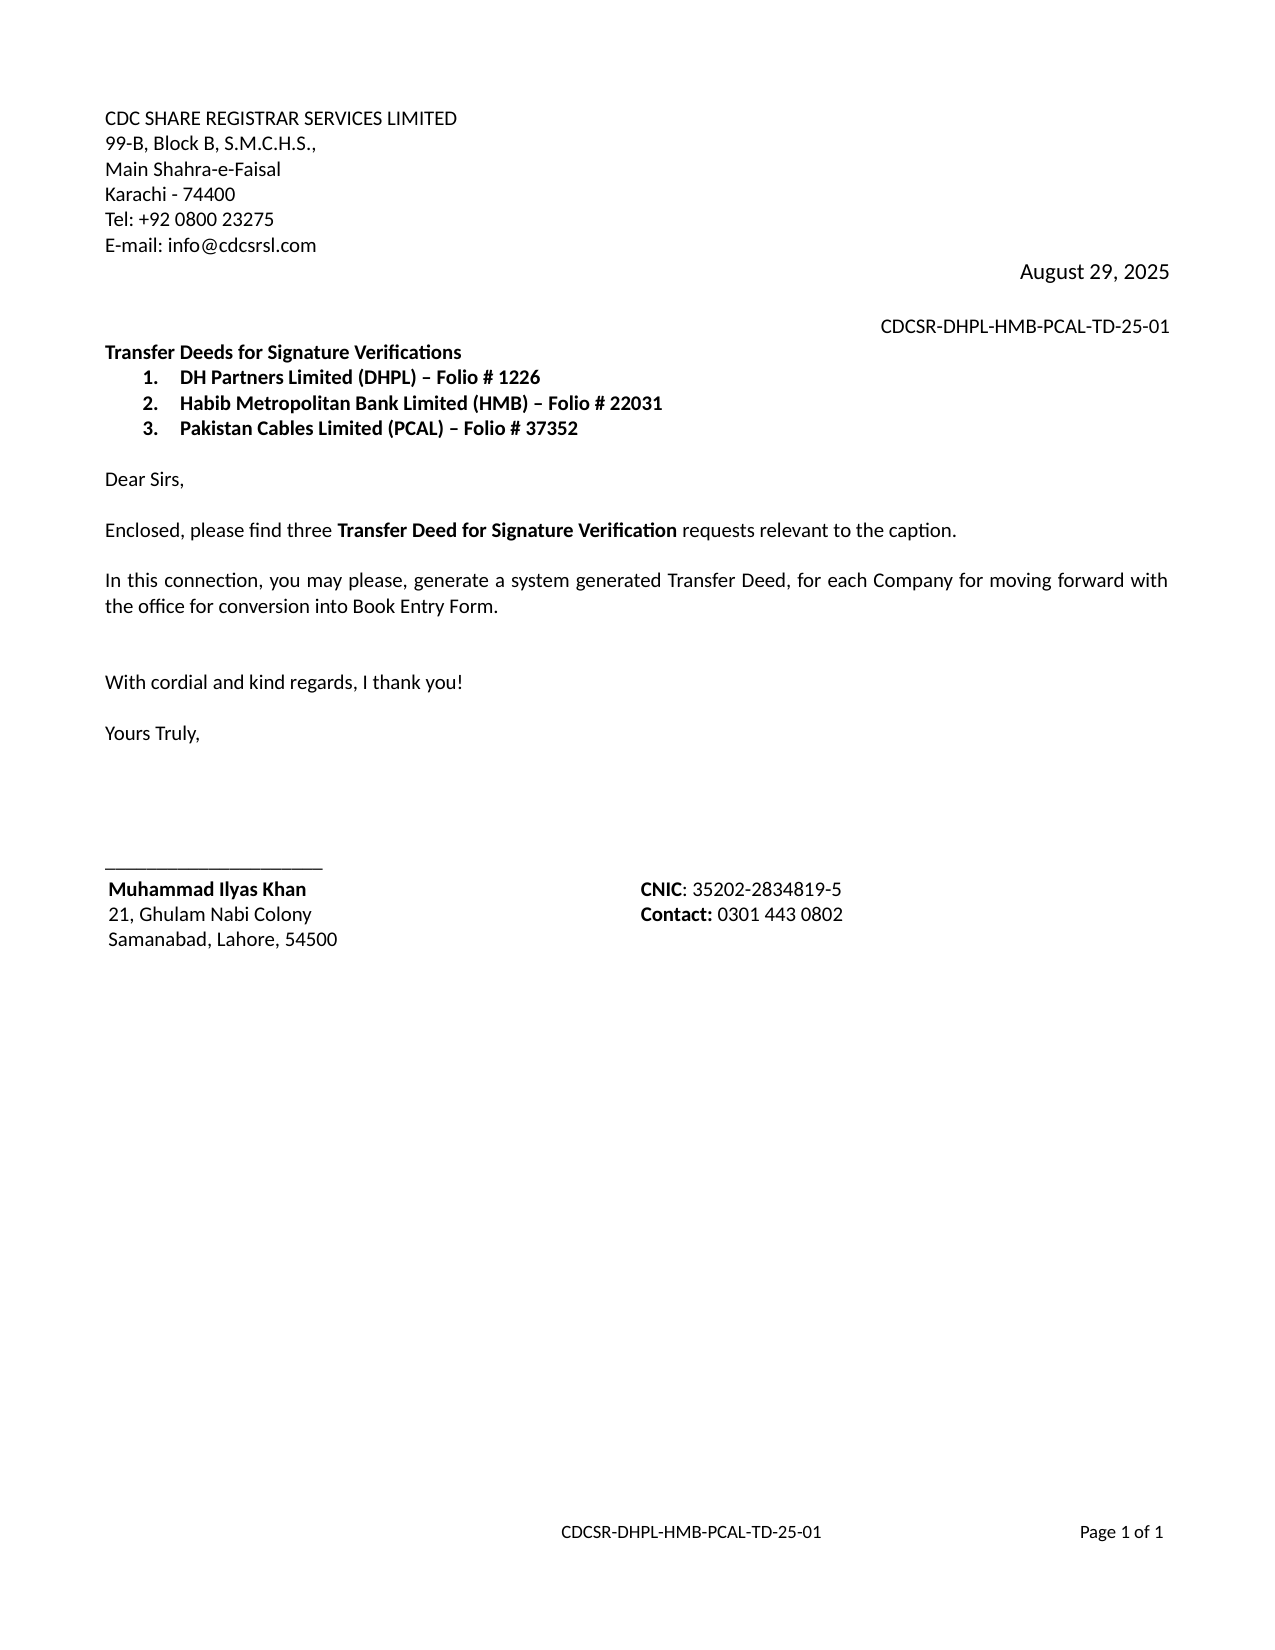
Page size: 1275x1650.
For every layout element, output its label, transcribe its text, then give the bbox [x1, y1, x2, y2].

text Karachi - 74400 [105, 181, 1170, 207]
list DH Partners Limited (DHPL) – Folio # 1226 [142, 364, 1170, 390]
text Transfer Deeds for Signature Verifications [105, 339, 1170, 364]
text Dear Sirs, [105, 466, 1170, 491]
table_header Muhammad Ilyas Khan 21, Ghulam Nabi Colony Samanabad, Lahore, 54500 [105, 873, 637, 955]
table_header CNIC: 35202-2834819-5 Contact: 0301 443 0802 [638, 873, 1170, 955]
text E-mail: info@cdcsrsl.com [105, 232, 1170, 257]
text CDC SHARE REGISTRAR SERVICES LIMITED [105, 105, 1170, 130]
text August 29, 2025 [105, 257, 1170, 286]
list Pakistan Cables Limited (PCAL) – Folio # 37352 [142, 415, 1170, 441]
text Tel: +92 0800 23275 [105, 207, 1170, 232]
text In this connection, you may please, generate a system generated Transfer Deed, for each Company for moving forward with the office for conversion into Book Entry Form. [105, 568, 1170, 618]
text 99-B, Block B, S.M.C.H.S., [105, 130, 1170, 156]
text With cordial and kind regards, I thank you! [105, 669, 1170, 695]
text Enclosed, please find three Transfer Deed for Signature Verification requests relevant to the caption. [105, 517, 1170, 542]
text Yours Truly, [105, 720, 1170, 746]
text CDCSR-DHPL-HMB-PCAL-TD-25-01 [105, 313, 1170, 339]
text Main Shahra-e-Faisal [105, 156, 1170, 181]
text _____________________ [105, 847, 1170, 873]
list Habib Metropolitan Bank Limited (HMB) – Folio # 22031 [142, 390, 1170, 415]
